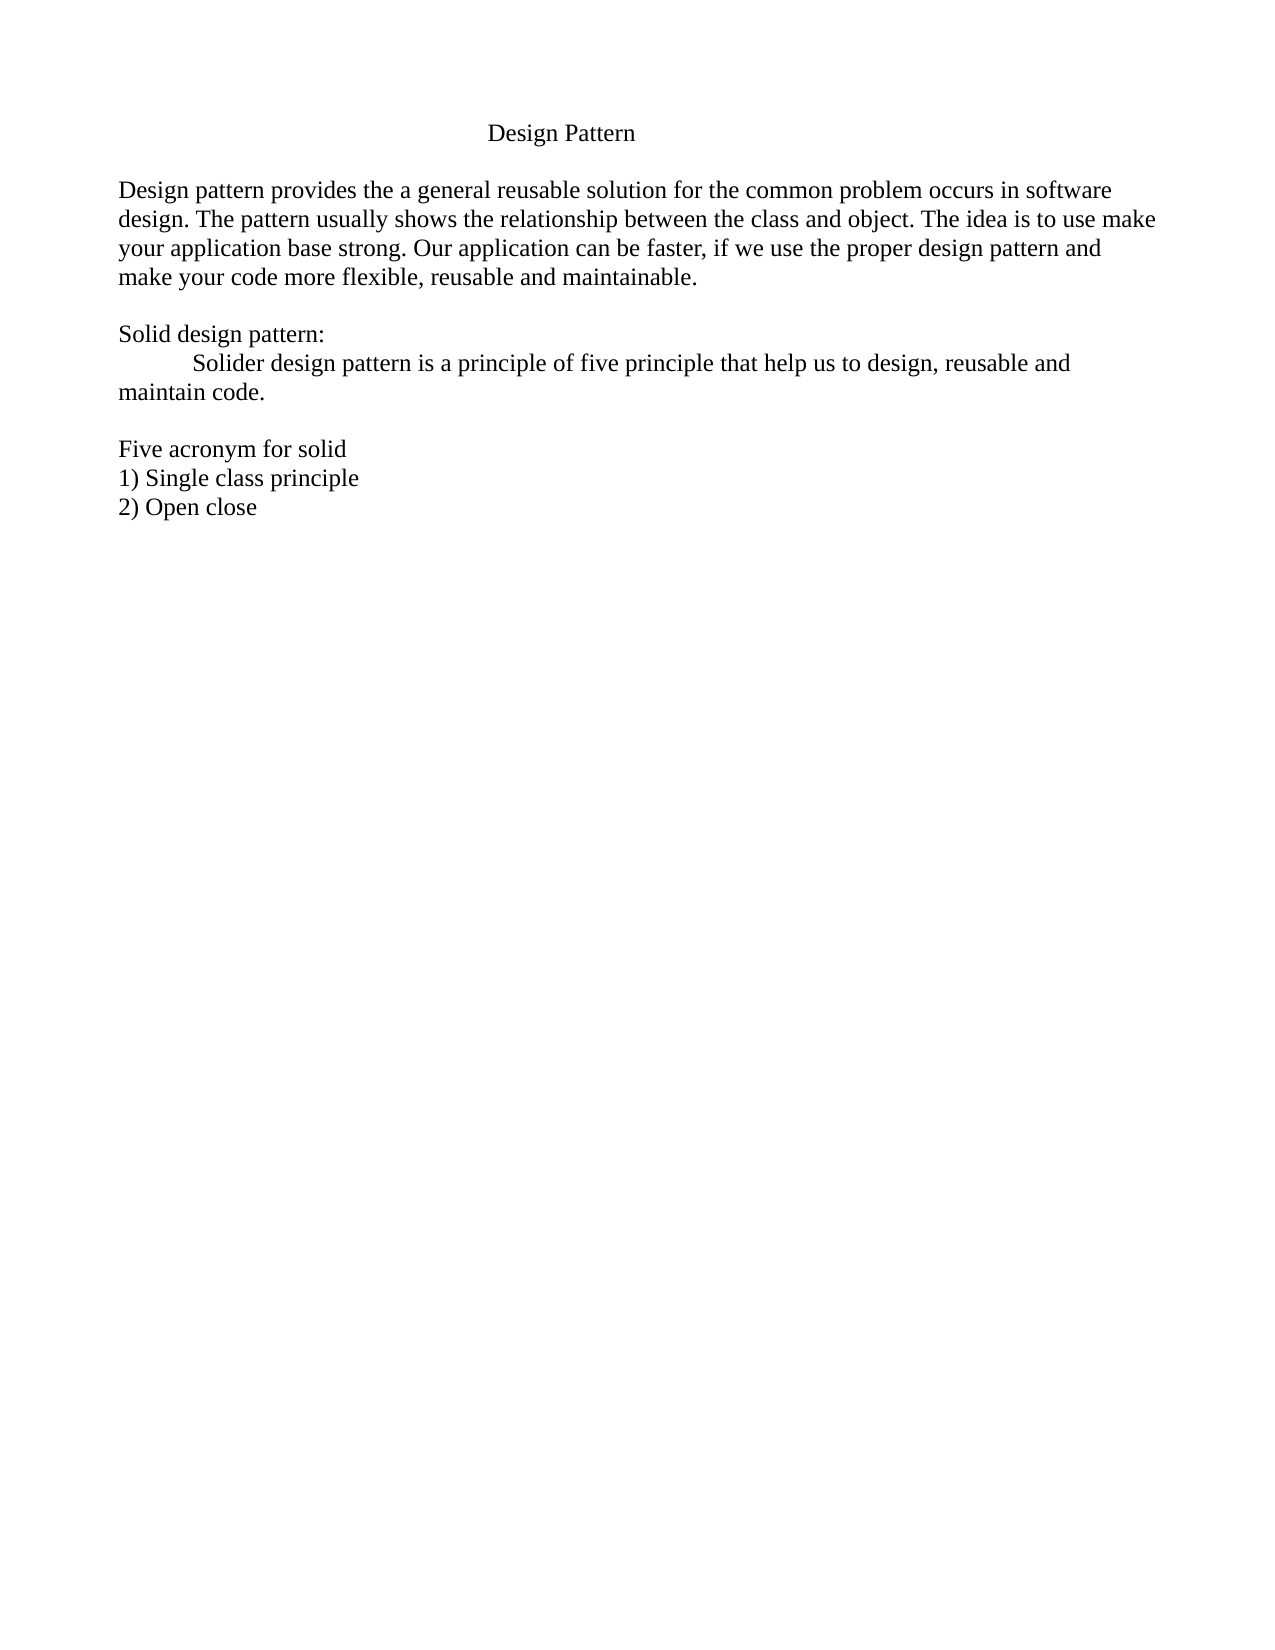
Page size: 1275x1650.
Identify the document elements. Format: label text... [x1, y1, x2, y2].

text Solider design pattern is a principle of five principle that help us to design, reusable and maintain code. [118, 348, 1157, 406]
text Five acronym for solid [118, 434, 1157, 463]
text 2) Open close [118, 492, 1157, 521]
text Design pattern provides the a general reusable solution for the common problem occurs in software design. The pattern usually shows the relationship between the class and object. The idea is to use make your application base strong. Our application can be faster, if we use the proper design pattern and make your code more flexible, reusable and maintainable. [118, 176, 1157, 291]
text Design Pattern [118, 118, 1157, 147]
text 1) Single class principle [118, 463, 1157, 492]
text Solid design pattern: [118, 319, 1157, 348]
